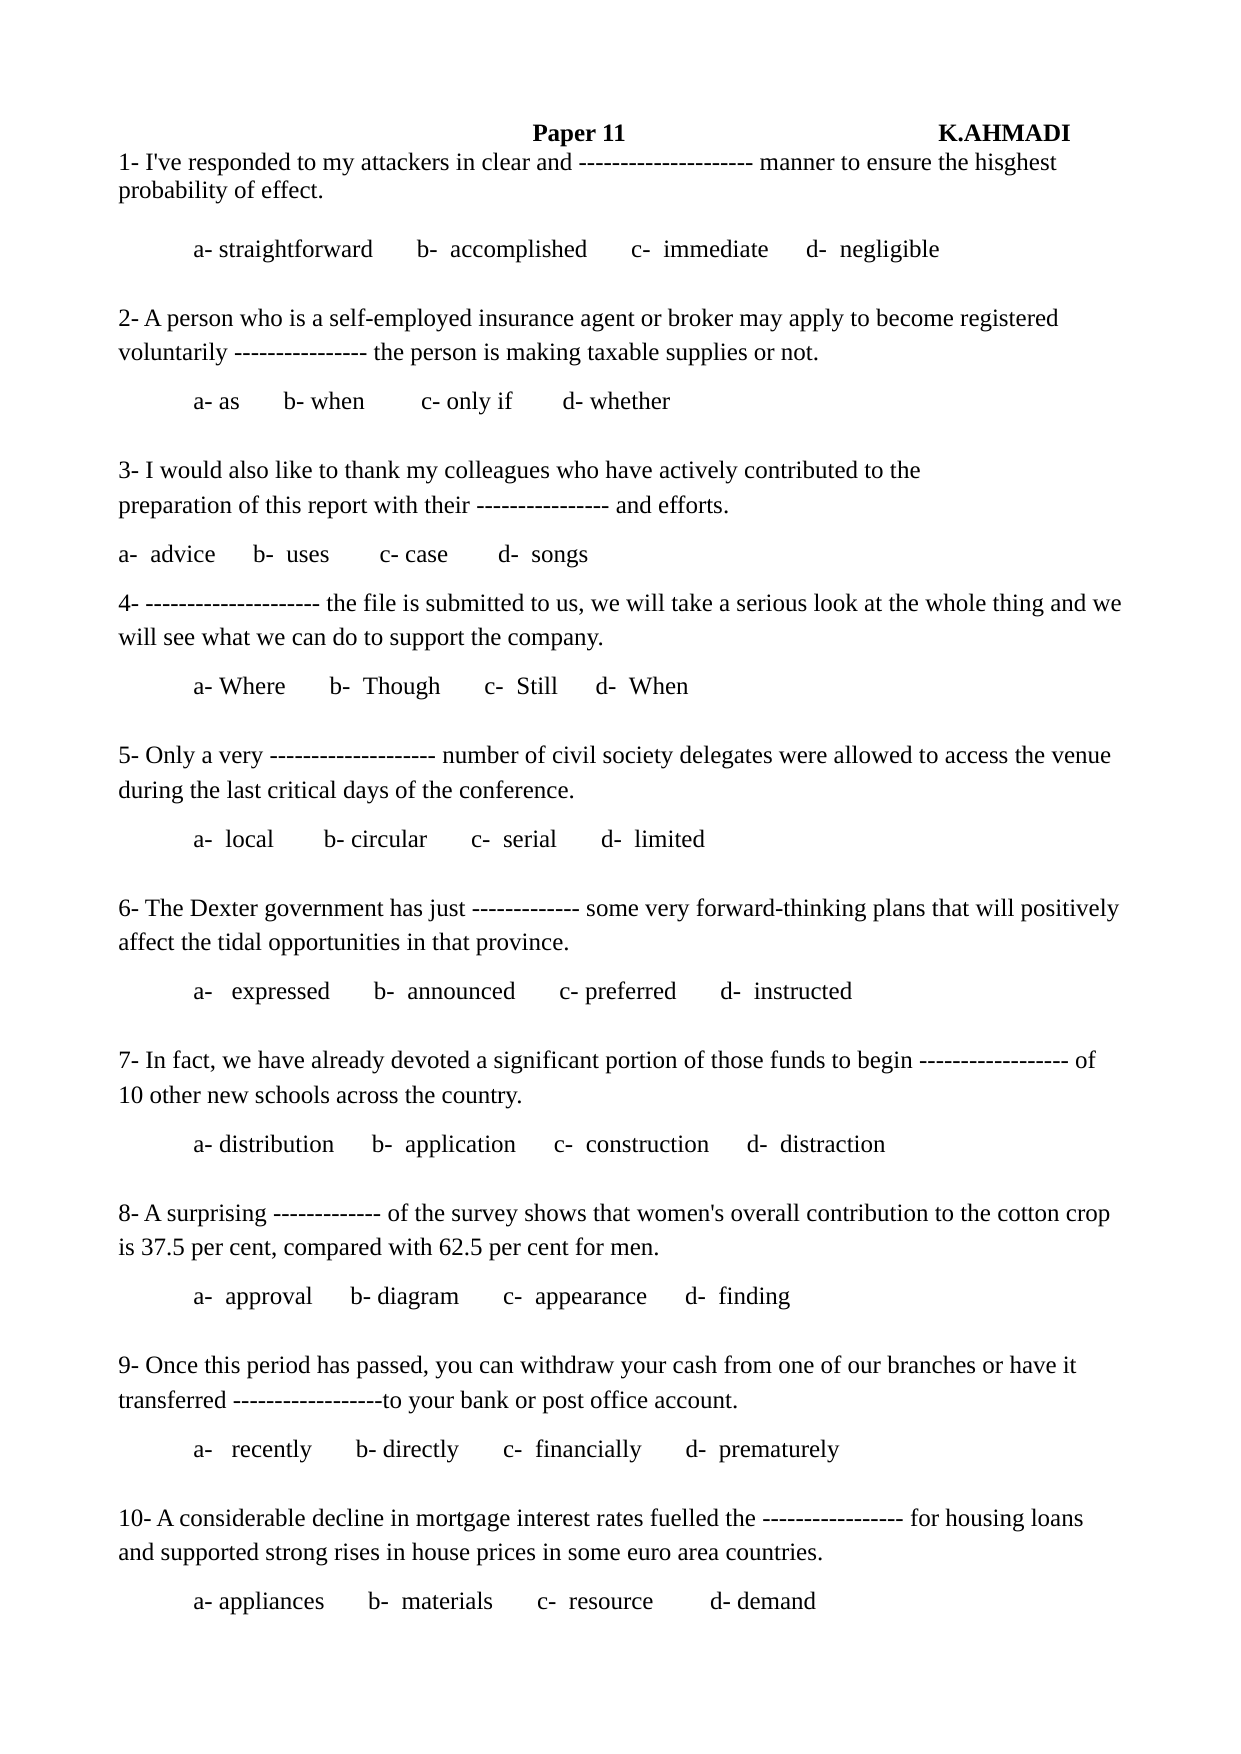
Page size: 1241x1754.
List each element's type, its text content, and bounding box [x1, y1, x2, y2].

list a- approval b- diagram c- appearance d- finding [164, 1281, 1122, 1310]
list a- Where b- Though c- Still d- When [164, 671, 1122, 700]
text a- advice b- uses c- case d- songs [118, 539, 1122, 568]
list a- as b- when c- only if d- whether [164, 386, 1122, 415]
text 4- --------------------- the file is submitted to us, we will take a serious look at the whole thing and we will see what we can do to support the company. [118, 588, 1122, 651]
text 10- A considerable decline in mortgage interest rates fuelled the ----------------- for housing loans and supported strong rises in house prices in some euro area countries. [118, 1503, 1122, 1566]
text 2- A person who is a self-employed insurance agent or broker may apply to become registered voluntarily ---------------- the person is making taxable supplies or not. [118, 303, 1122, 366]
list a- distribution b- application c- construction d- distraction [164, 1129, 1122, 1158]
text 9- Once this period has passed, you can withdraw your cash from one of our branches or have it transferred ------------------to your bank or post office account. [118, 1350, 1122, 1414]
list a- recently b- directly c- financially d- prematurely [164, 1434, 1122, 1463]
list a- local b- circular c- serial d- limited [164, 824, 1122, 853]
list a- appliances b- materials c- resource d- demand [164, 1586, 1122, 1615]
text 8- A surprising ------------- of the survey shows that women's overall contribution to the cotton crop is 37.5 per cent, compared with 62.5 per cent for men. [118, 1198, 1122, 1261]
text 6- The Dexter government has just ------------- some very forward-thinking plans that will positively affect the tidal opportunities in that province. [118, 893, 1122, 956]
text Paper 11 K.AHMADI [118, 118, 1122, 147]
list a- straightforward b- accomplished c- immediate d- negligible [164, 234, 1122, 263]
text 5- Only a very -------------------- number of civil society delegates were allowed to access the venue during the last critical days of the conference. [118, 740, 1122, 804]
text 1- I've responded to my attackers in clear and --------------------- manner to ensure the hisghest probability of effect. [118, 147, 1122, 204]
text 3- I would also like to thank my colleagues who have actively contributed to the preparation of this report with their ---------------- and efforts. [118, 455, 1122, 518]
list a- expressed b- announced c- preferred d- instructed [164, 976, 1122, 1005]
text 7- In fact, we have already devoted a significant portion of those funds to begin ------------------ of 10 other new schools across the country. [118, 1045, 1122, 1109]
